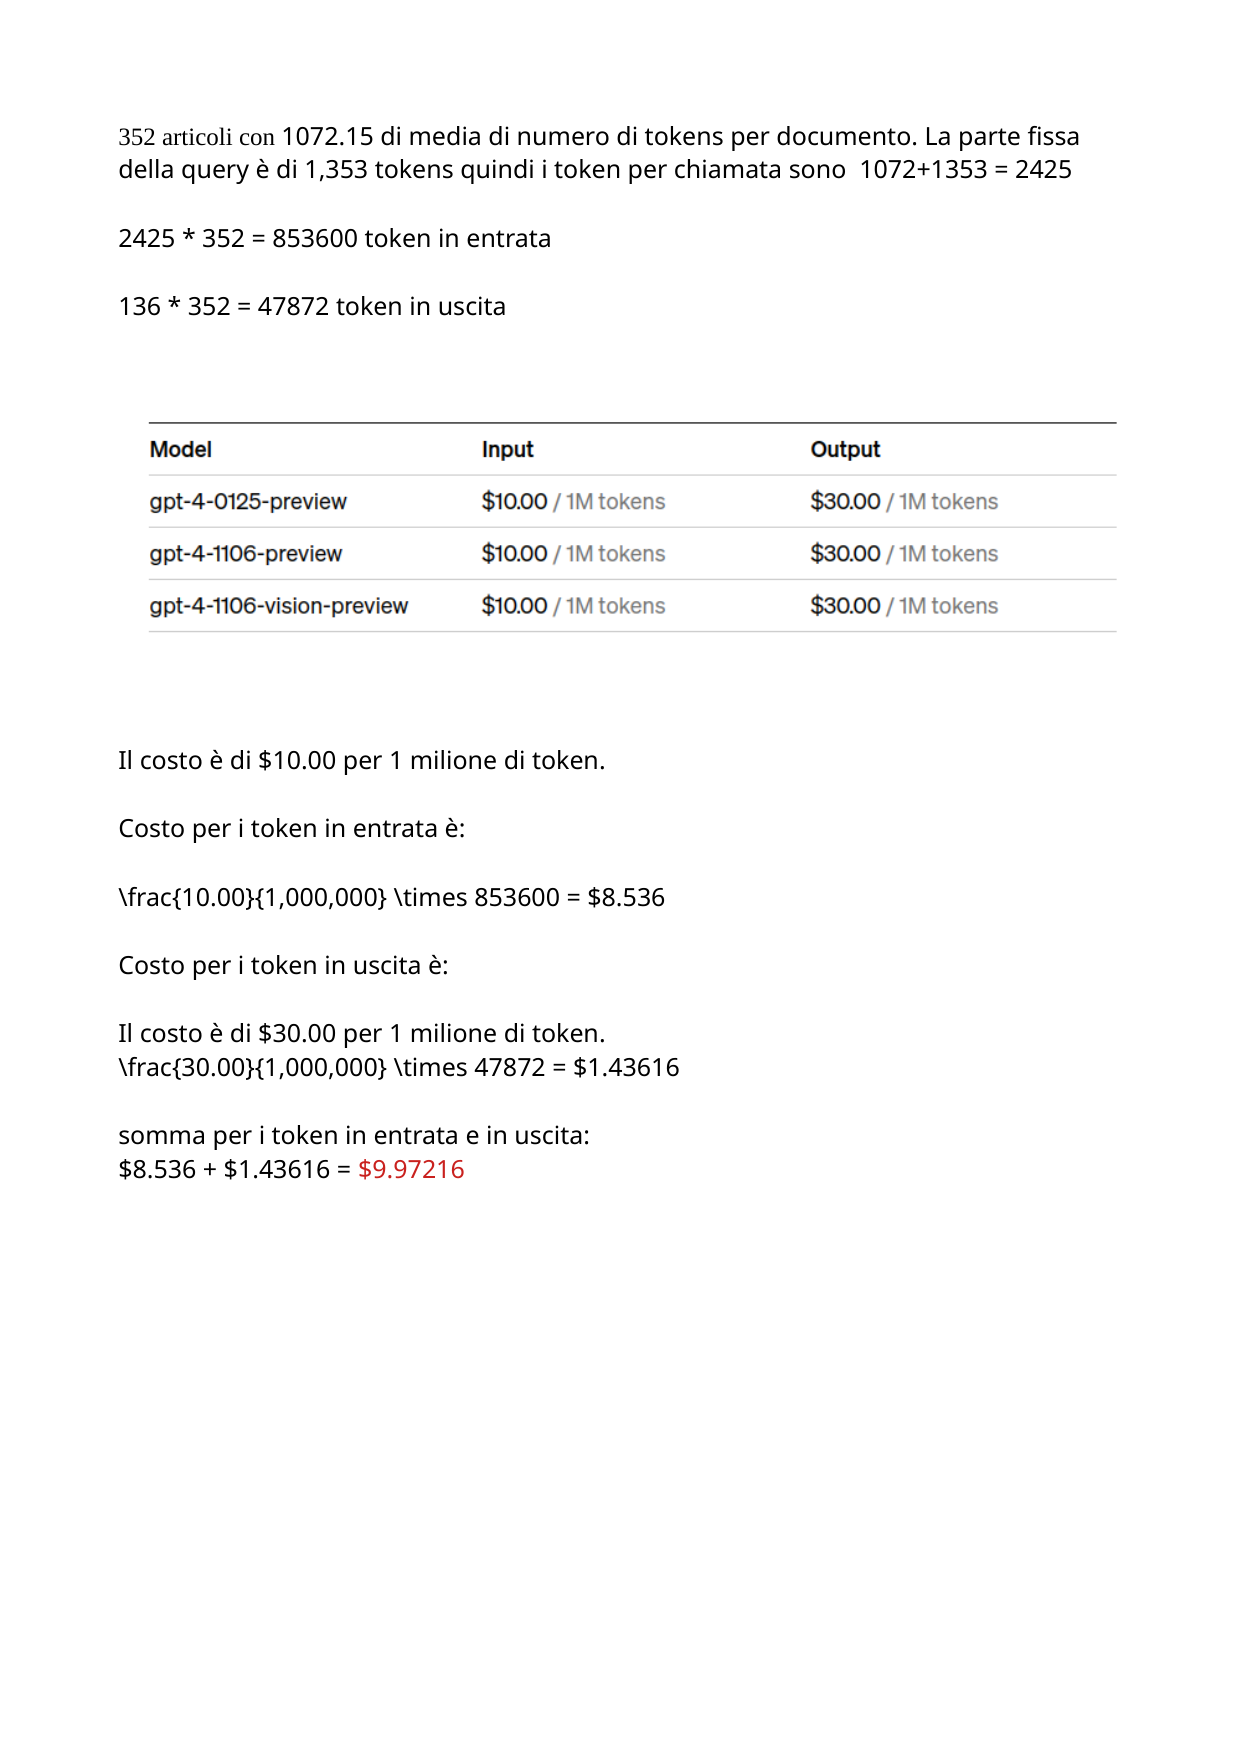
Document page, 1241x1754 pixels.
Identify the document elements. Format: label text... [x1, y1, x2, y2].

text Il costo è di $30.00 per 1 milione di token. [118, 1016, 1122, 1049]
text somma per i token in entrata e in uscita: [118, 1118, 1122, 1152]
text 352 articoli con 1072.15 di media di numero di tokens per documento. La parte fissa della query è di 1,353 tokens quindi i token per chiamata sono 1072+1353 = 2425 [118, 118, 1122, 186]
text \frac{30.00}{1,000,000} \times 47872 = $1.43616 [118, 1049, 1122, 1084]
text Costo per i token in entrata è: [118, 811, 1122, 845]
text \frac{10.00}{1,000,000} \times 853600 = $8.536 [118, 879, 1122, 913]
text Il costo è di $10.00 per 1 milione di token. [118, 743, 1122, 777]
text 136 * 352 = 47872 token in uscita [118, 288, 1122, 322]
text 2425 * 352 = 853600 token in entrata [118, 220, 1122, 254]
picture [118, 410, 1123, 641]
text $8.536 + $1.43616 = $9.97216 [118, 1152, 1122, 1186]
text Costo per i token in uscita è: [118, 947, 1122, 981]
